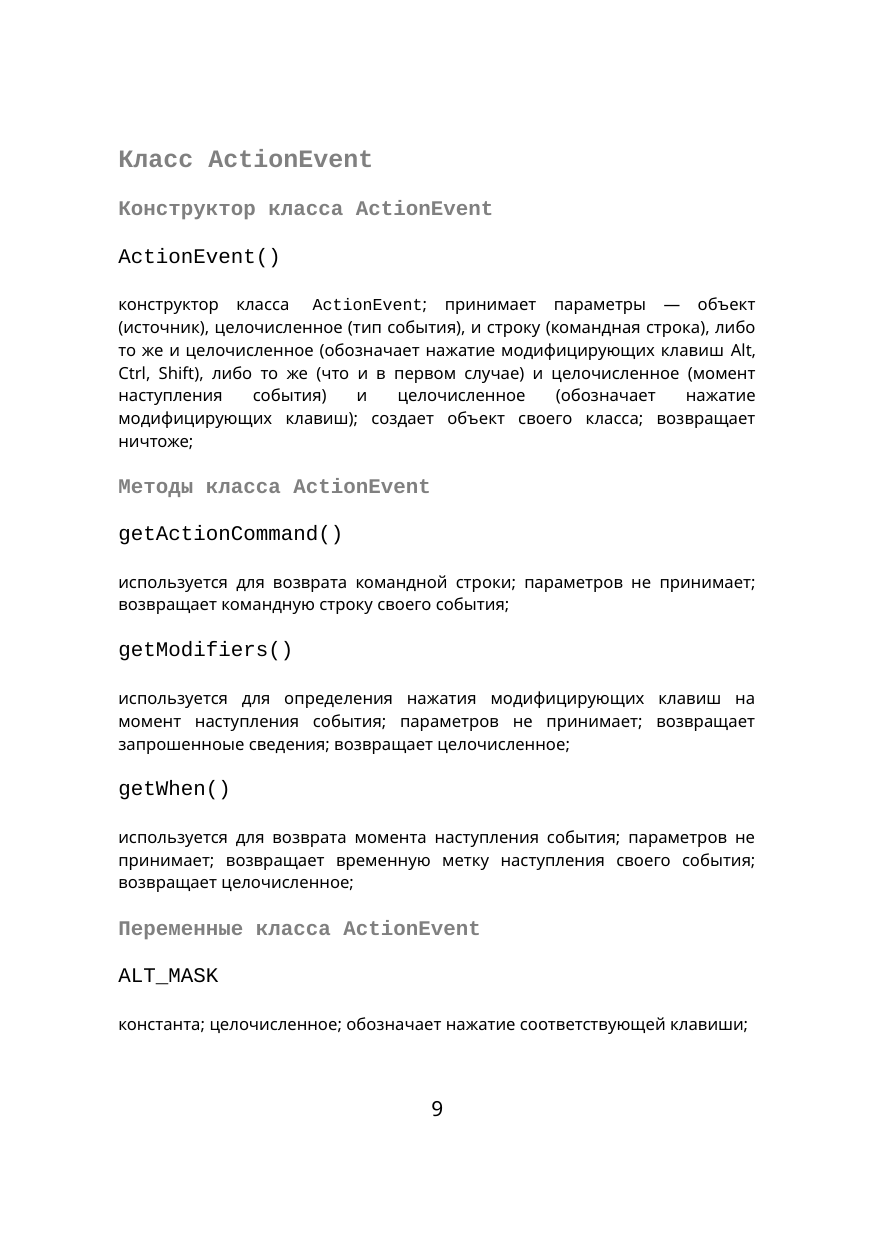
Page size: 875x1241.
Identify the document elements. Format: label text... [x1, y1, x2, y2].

text Конструктор класса ActionEvent [118, 198, 756, 222]
text конструктор класса ActionEvent; принимает параметры — объект (источник), целочисленное (тип события), и строку (командная строка), либо то же и целочисленное (обозначает нажатие модифицирующих клавиш Alt, Ctrl, Shift), либо то же (что и в первом случае) и целочисленное (момент наступления события) и целочисленное (обозначает нажатие модифицирующих клавиш); создает объект своего класса; возвращает ничтоже; [118, 293, 756, 452]
text используется для возврата командной строки; параметров не принимает; возвращает командную строку своего события; [118, 570, 756, 616]
text ActionEvent() [118, 246, 756, 269]
text getActionCommand() [118, 523, 756, 547]
text Методы класса ActionEvent [118, 476, 756, 499]
text используется для определения нажатия модифицирующих клавиш на момент наступления события; параметров не принимает; возвращает запрошенноые сведения; возвращает целочисленное; [118, 687, 756, 755]
text Класс ActionEvent [118, 146, 756, 175]
text getModifiers() [118, 639, 756, 663]
text getWhen() [118, 778, 756, 802]
text используется для возврата момента наступления события; параметров не принимает; возвращает временную метку наступления своего события; возвращает целочисленное; [118, 826, 756, 894]
text ALT_MASK [118, 965, 756, 988]
text Переменные класса ActionEvent [118, 917, 756, 941]
text константа; целочисленное; обозначает нажатие соответствующей клавиши; [118, 1012, 756, 1035]
